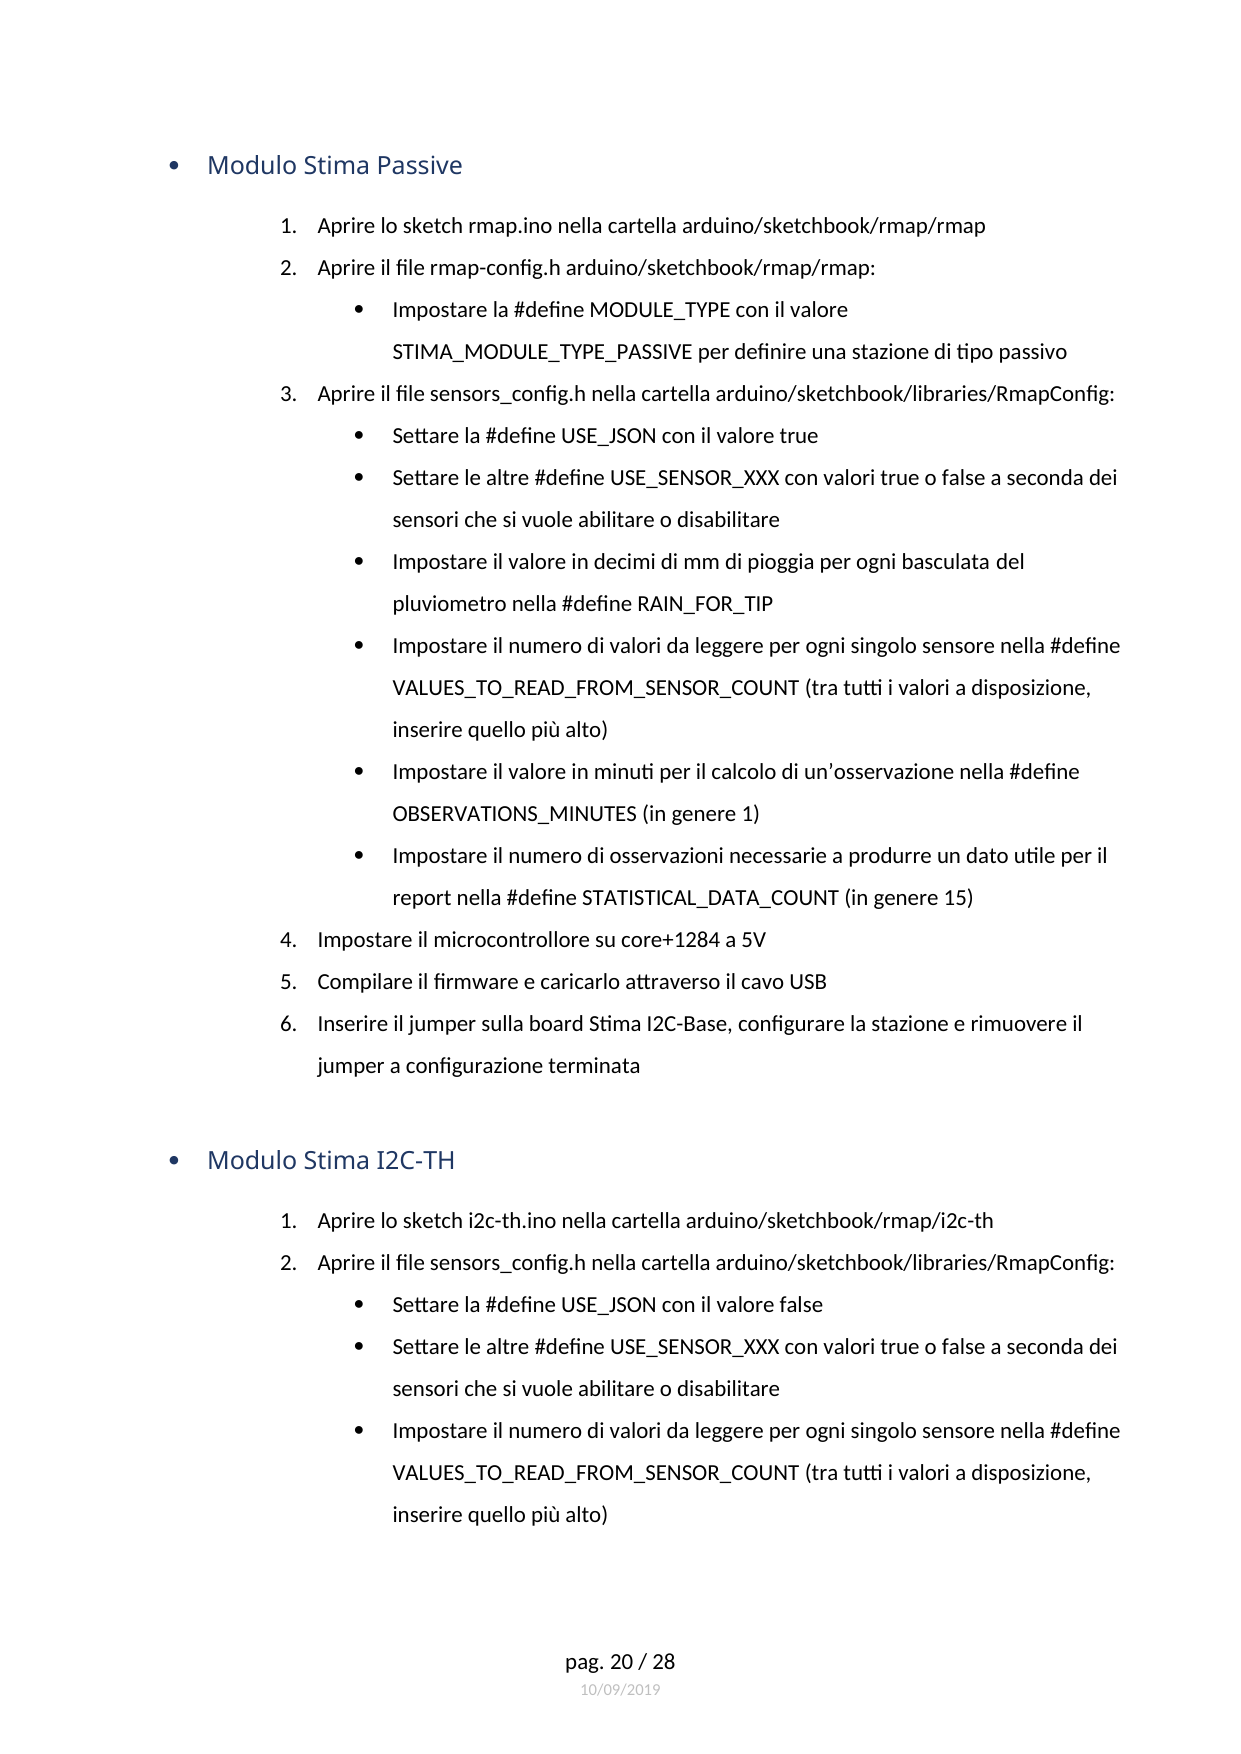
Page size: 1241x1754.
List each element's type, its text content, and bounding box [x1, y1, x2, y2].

list Impostare il valore in minuti per il calcolo di un’osservazione nella #define OBSERVATIONS_MINUTES (in genere 1) [355, 757, 1122, 827]
list Inserire il jumper sulla board Stima I2C-Base, configurare la stazione e rimuovere il jumper a configurazione terminata [280, 1009, 1122, 1079]
subtitle Modulo Stima I2C-TH [169, 1143, 1122, 1177]
list Aprire il file sensors_config.h nella cartella arduino/sketchbook/libraries/RmapConfig: [280, 1248, 1122, 1276]
list Impostare il numero di valori da leggere per ogni singolo sensore nella #define VALUES_TO_READ_FROM_SENSOR_COUNT (tra tutti i valori a disposizione, inserire quello più alto) [355, 1416, 1122, 1528]
list Impostare la #define MODULE_TYPE con il valore STIMA_MODULE_TYPE_PASSIVE per definire una stazione di tipo passivo [355, 295, 1122, 365]
list Aprire il file rmap-config.h arduino/sketchbook/rmap/rmap: [280, 253, 1122, 281]
list Settare le altre #define USE_SENSOR_XXX con valori true o false a seconda dei sensori che si vuole abilitare o disabilitare [355, 1332, 1122, 1402]
list Impostare il numero di valori da leggere per ogni singolo sensore nella #define VALUES_TO_READ_FROM_SENSOR_COUNT (tra tutti i valori a disposizione, inserire quello più alto) [355, 631, 1122, 743]
list Aprire lo sketch i2c-th.ino nella cartella arduino/sketchbook/rmap/i2c-th [280, 1206, 1122, 1234]
subtitle Modulo Stima Passive [169, 148, 1122, 182]
list Aprire il file sensors_config.h nella cartella arduino/sketchbook/libraries/RmapConfig: [280, 379, 1122, 407]
list Impostare il numero di osservazioni necessarie a produrre un dato utile per il report nella #define STATISTICAL_DATA_COUNT (in genere 15) [355, 841, 1122, 911]
list Impostare il microcontrollore su core+1284 a 5V [280, 925, 1122, 953]
list Compilare il firmware e caricarlo attraverso il cavo USB [280, 967, 1122, 995]
list Settare la #define USE_JSON con il valore true [355, 421, 1122, 449]
list Impostare il valore in decimi di mm di pioggia per ogni basculata del pluviometro nella #define RAIN_FOR_TIP [355, 547, 1122, 617]
list Aprire lo sketch rmap.ino nella cartella arduino/sketchbook/rmap/rmap [280, 211, 1122, 239]
list Settare le altre #define USE_SENSOR_XXX con valori true o false a seconda dei sensori che si vuole abilitare o disabilitare [355, 463, 1122, 533]
list Settare la #define USE_JSON con il valore false [355, 1290, 1122, 1318]
